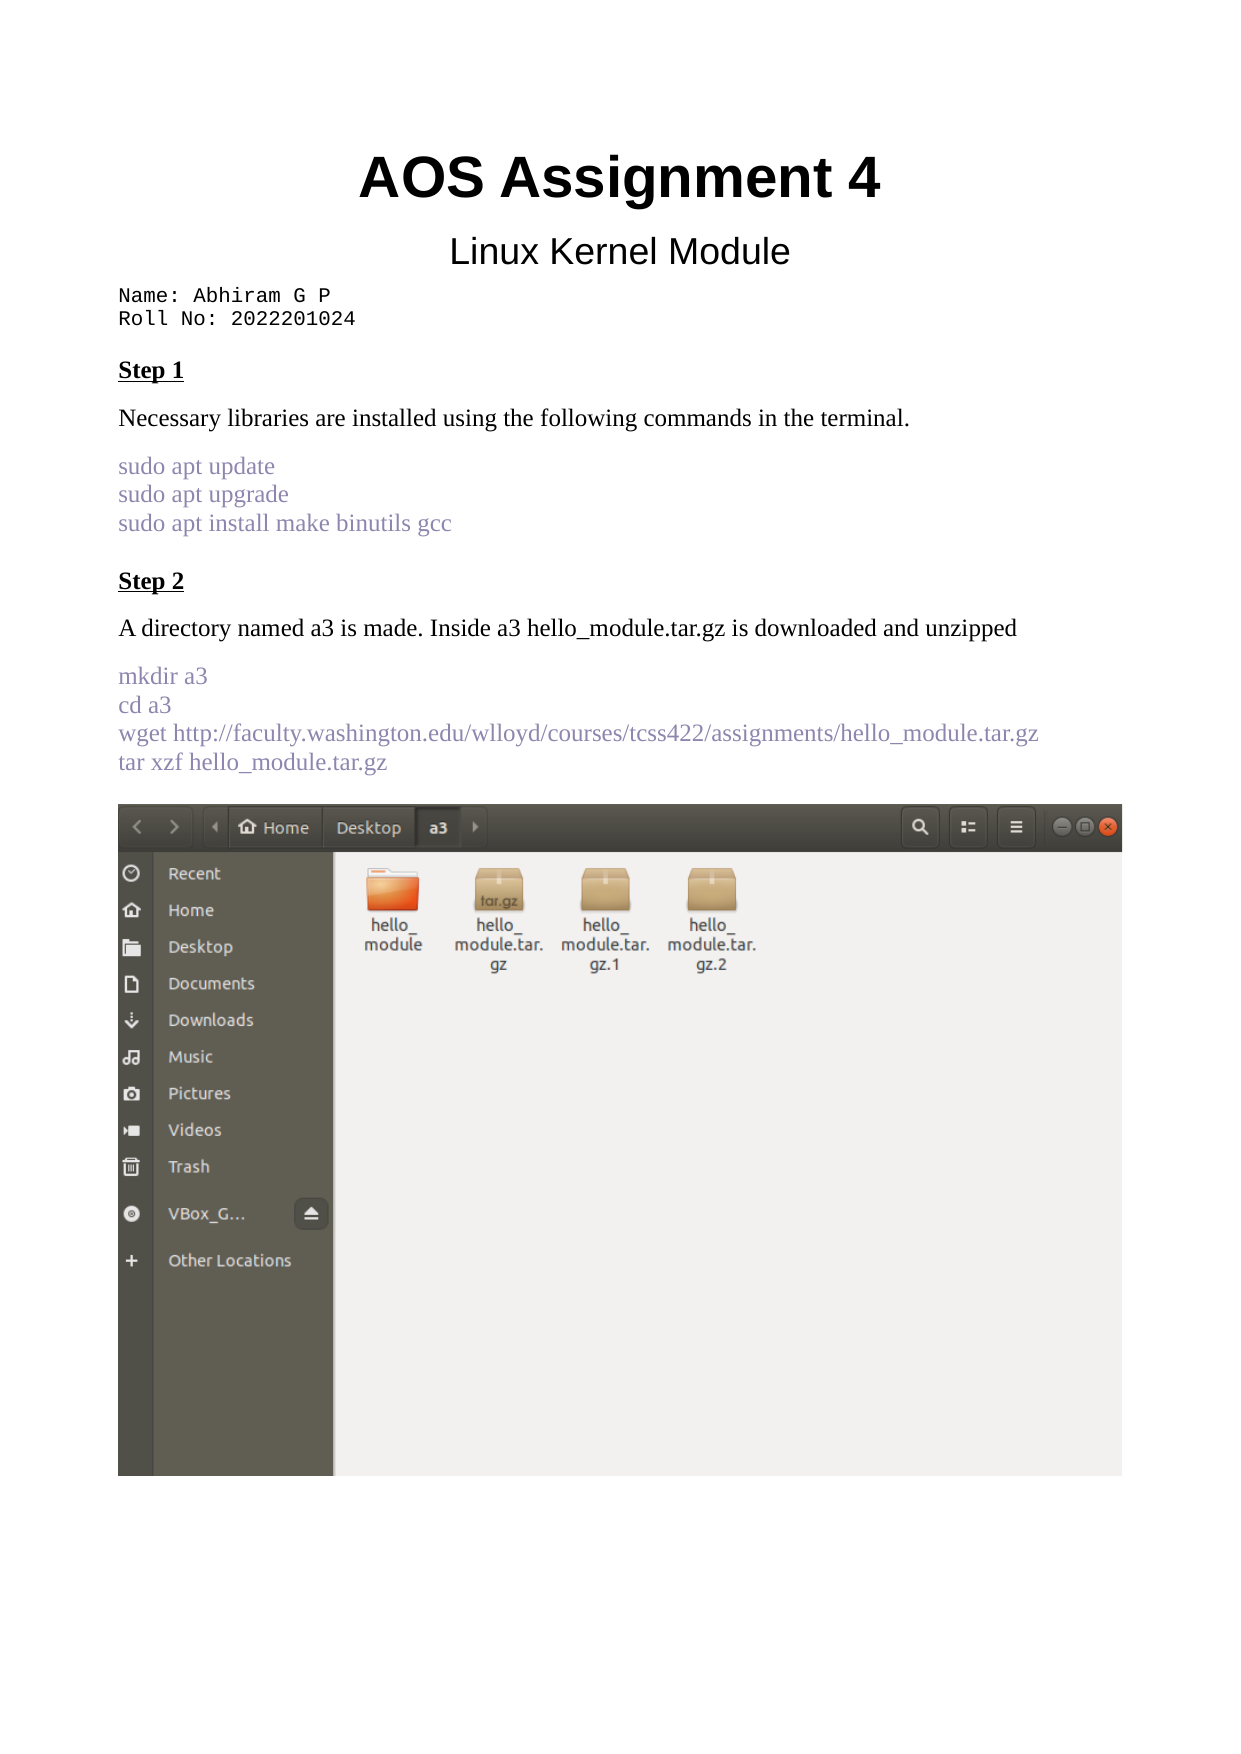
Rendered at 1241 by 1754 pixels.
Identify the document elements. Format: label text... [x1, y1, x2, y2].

text A directory named a3 is made. Inside a3 hello_module.tar.gz is downloaded and unzipped [118, 613, 1122, 642]
text sudo apt upgrade [118, 479, 1122, 508]
text Step 2 [118, 566, 1122, 594]
text cd a3 [118, 690, 1122, 718]
text Necessary libraries are installed using the following commands in the terminal. [118, 403, 1122, 432]
text mkdir a3 [118, 661, 1122, 690]
text tar xzf hello_module.tar.gz [118, 747, 1122, 776]
text Step 1 [118, 356, 1122, 384]
subtitle Linux Kernel Module [118, 229, 1122, 272]
text Roll No: 2022201024 [118, 308, 1122, 332]
text sudo apt update [118, 451, 1122, 479]
picture [118, 804, 1123, 1476]
text sudo apt install make binutils gcc [118, 508, 1122, 537]
title AOS Assignment 4 [118, 143, 1122, 210]
text wget http://faculty.washington.edu/wlloyd/courses/tcss422/assignments/hello_module.tar.gz [118, 718, 1122, 747]
text Name: Abhiram G P [118, 284, 1122, 308]
